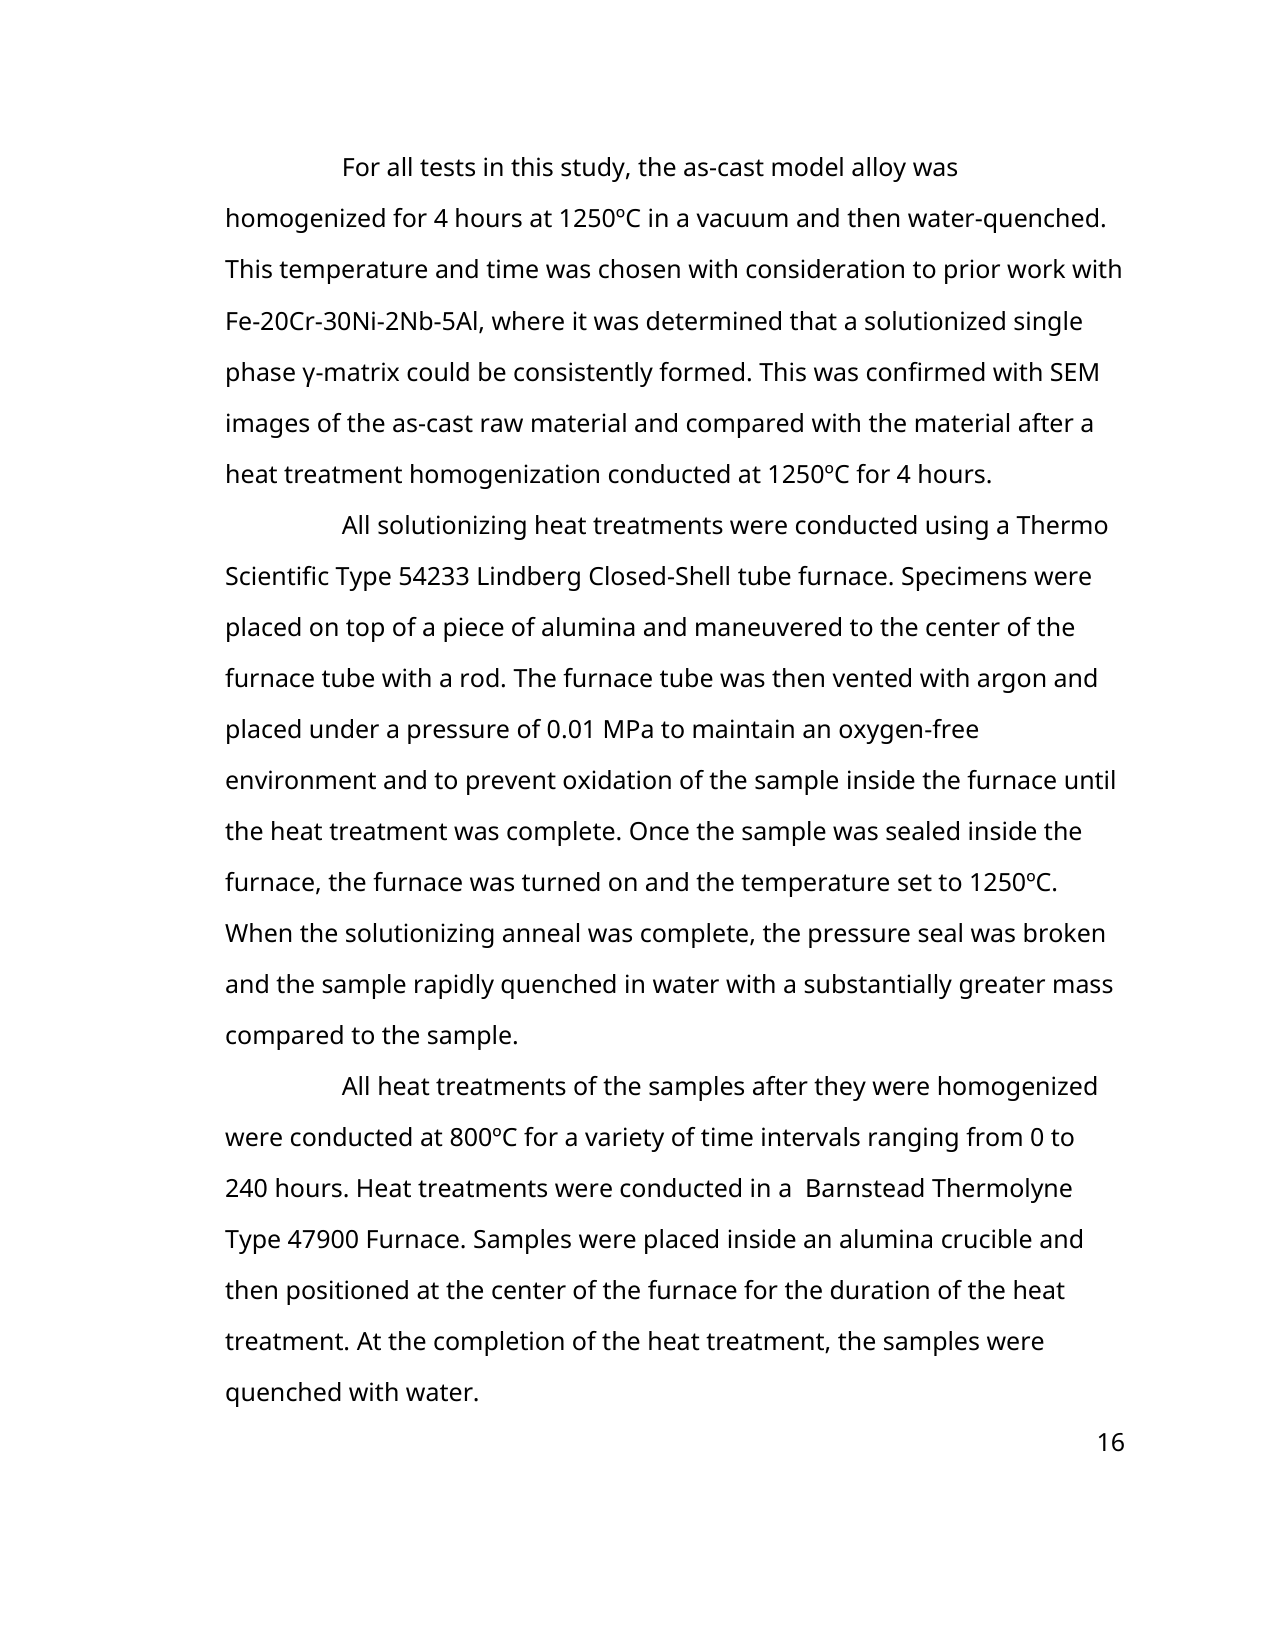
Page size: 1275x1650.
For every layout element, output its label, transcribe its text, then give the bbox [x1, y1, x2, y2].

text All heat treatments of the samples after they were homogenized were conducted at 800ºC for a variety of time intervals ranging from 0 to 240 hours. Heat treatments were conducted in a Barnstead Thermolyne Type 47900 Furnace. Samples were placed inside an alumina crucible and then positioned at the center of the furnace for the duration of the heat treatment. At the completion of the heat treatment, the samples were quenched with water. [225, 1069, 1125, 1409]
text All solutionizing heat treatments were conducted using a Thermo Scientific Type 54233 Lindberg Closed-Shell tube furnace. Specimens were placed on top of a piece of alumina and maneuvered to the center of the furnace tube with a rod. The furnace tube was then vented with argon and placed under a pressure of 0.01 MPa to maintain an oxygen-free environment and to prevent oxidation of the sample inside the furnace until the heat treatment was complete. Once the sample was sealed inside the furnace, the furnace was turned on and the temperature set to 1250ºC. When the solutionizing anneal was complete, the pressure seal was broken and the sample rapidly quenched in water with a substantially greater mass compared to the sample. [225, 507, 1125, 1052]
text For all tests in this study, the as-cast model alloy was homogenized for 4 hours at 1250ºC in a vacuum and then water-quenched. This temperature and time was chosen with consideration to prior work with Fe-20Cr-30Ni-2Nb-5Al, where it was determined that a solutionized single phase γ-matrix could be consistently formed. This was confirmed with SEM images of the as-cast raw material and compared with the material after a heat treatment homogenization conducted at 1250ºC for 4 hours. [225, 150, 1125, 490]
